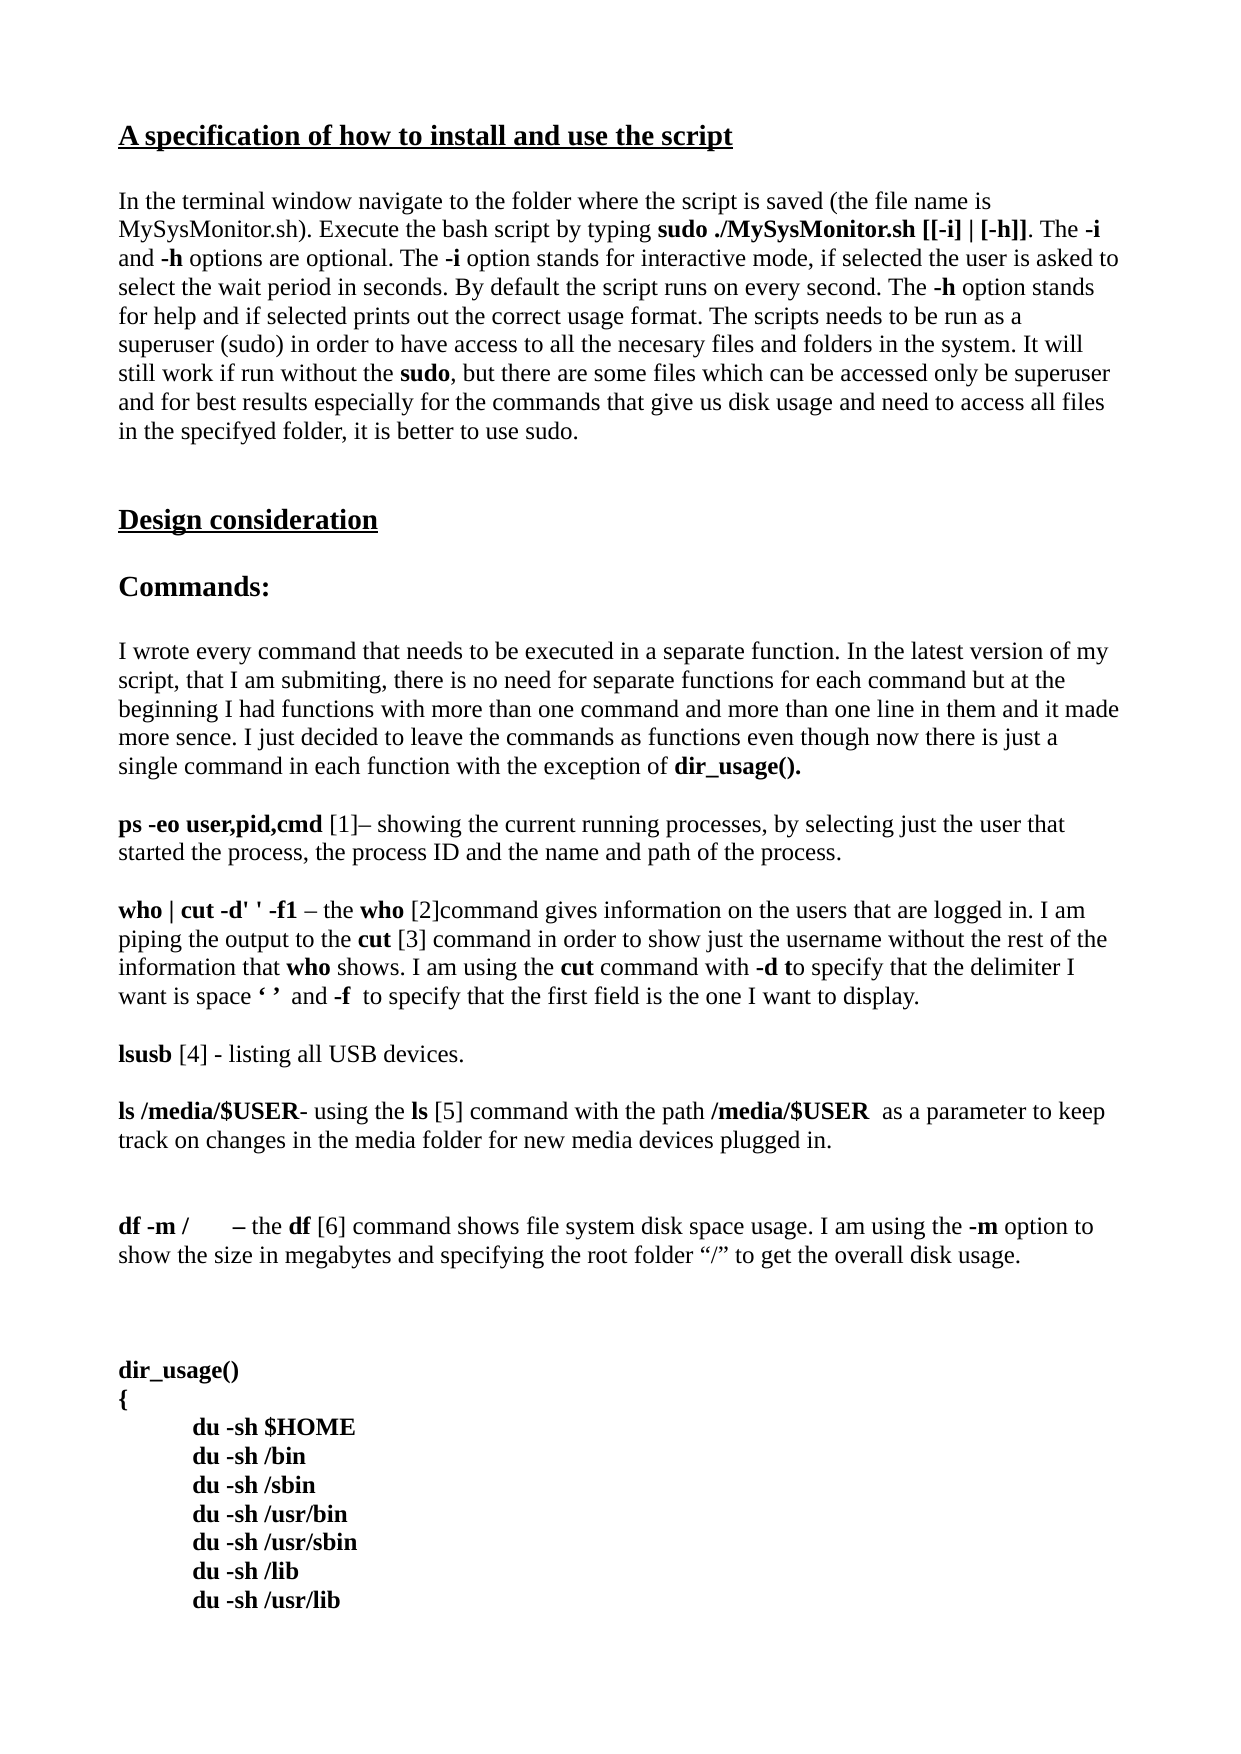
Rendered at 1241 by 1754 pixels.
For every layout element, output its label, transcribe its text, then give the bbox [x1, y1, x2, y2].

text df -m / – the df [6] command shows file system disk space usage. I am using the -m option to show the size in megabytes and specifying the root folder “/” to get the overall disk usage. [118, 1211, 1122, 1269]
text du -sh /usr/lib [118, 1585, 1122, 1614]
text who | cut -d' ' -f1 – the who [2]command gives information on the users that are logged in. I am piping the output to the cut [3] command in order to show just the username without the rest of the information that who shows. I am using the cut command with -d to specify that the delimiter I want is space ‘ ’ and -f to specify that the first field is the one I want to display. [118, 895, 1122, 1010]
text { [118, 1384, 1122, 1412]
text I wrote every command that needs to be executed in a separate function. In the latest version of my script, that I am submiting, there is no need for separate functions for each command but at the beginning I had functions with more than one command and more than one line in them and it made more sence. I just decided to leave the commands as functions even though now there is just a single command in each function with the exception of dir_usage(). [118, 636, 1122, 780]
text du -sh /sbin [118, 1470, 1122, 1499]
text du -sh /usr/bin [118, 1499, 1122, 1527]
text du -sh $HOME [118, 1412, 1122, 1441]
text du -sh /lib [118, 1556, 1122, 1585]
text du -sh /bin [118, 1441, 1122, 1470]
text du -sh /usr/sbin [118, 1527, 1122, 1556]
text ps -eo user,pid,cmd [1]– showing the current running processes, by selecting just the user that started the process, the process ID and the name and path of the process. [118, 809, 1122, 866]
text In the terminal window navigate to the folder where the script is saved (the file name is MySysMonitor.sh). Execute the bash script by typing sudo ./MySysMonitor.sh [[-i] | [-h]]. The -i and -h options are optional. The -i option stands for interactive mode, if selected the user is asked to select the wait period in seconds. By default the script runs on every second. The -h option stands for help and if selected prints out the correct usage format. The scripts needs to be run as a superuser (sudo) in order to have access to all the necesary files and folders in the system. It will still work if run without the sudo, but there are some files which can be accessed only be superuser and for best results especially for the commands that give us disk usage and need to access all files in the specifyed folder, it is better to use sudo. [118, 186, 1122, 444]
text dir_usage() [118, 1355, 1122, 1384]
text A specification of how to install and use the script [118, 118, 1122, 152]
text Commands: [118, 569, 1122, 603]
text Design consideration [118, 502, 1122, 536]
text ls /media/$USER- using the ls [5] command with the path /media/$USER as a parameter to keep track on changes in the media folder for new media devices plugged in. [118, 1096, 1122, 1154]
text lsusb [4] - listing all USB devices. [118, 1039, 1122, 1067]
